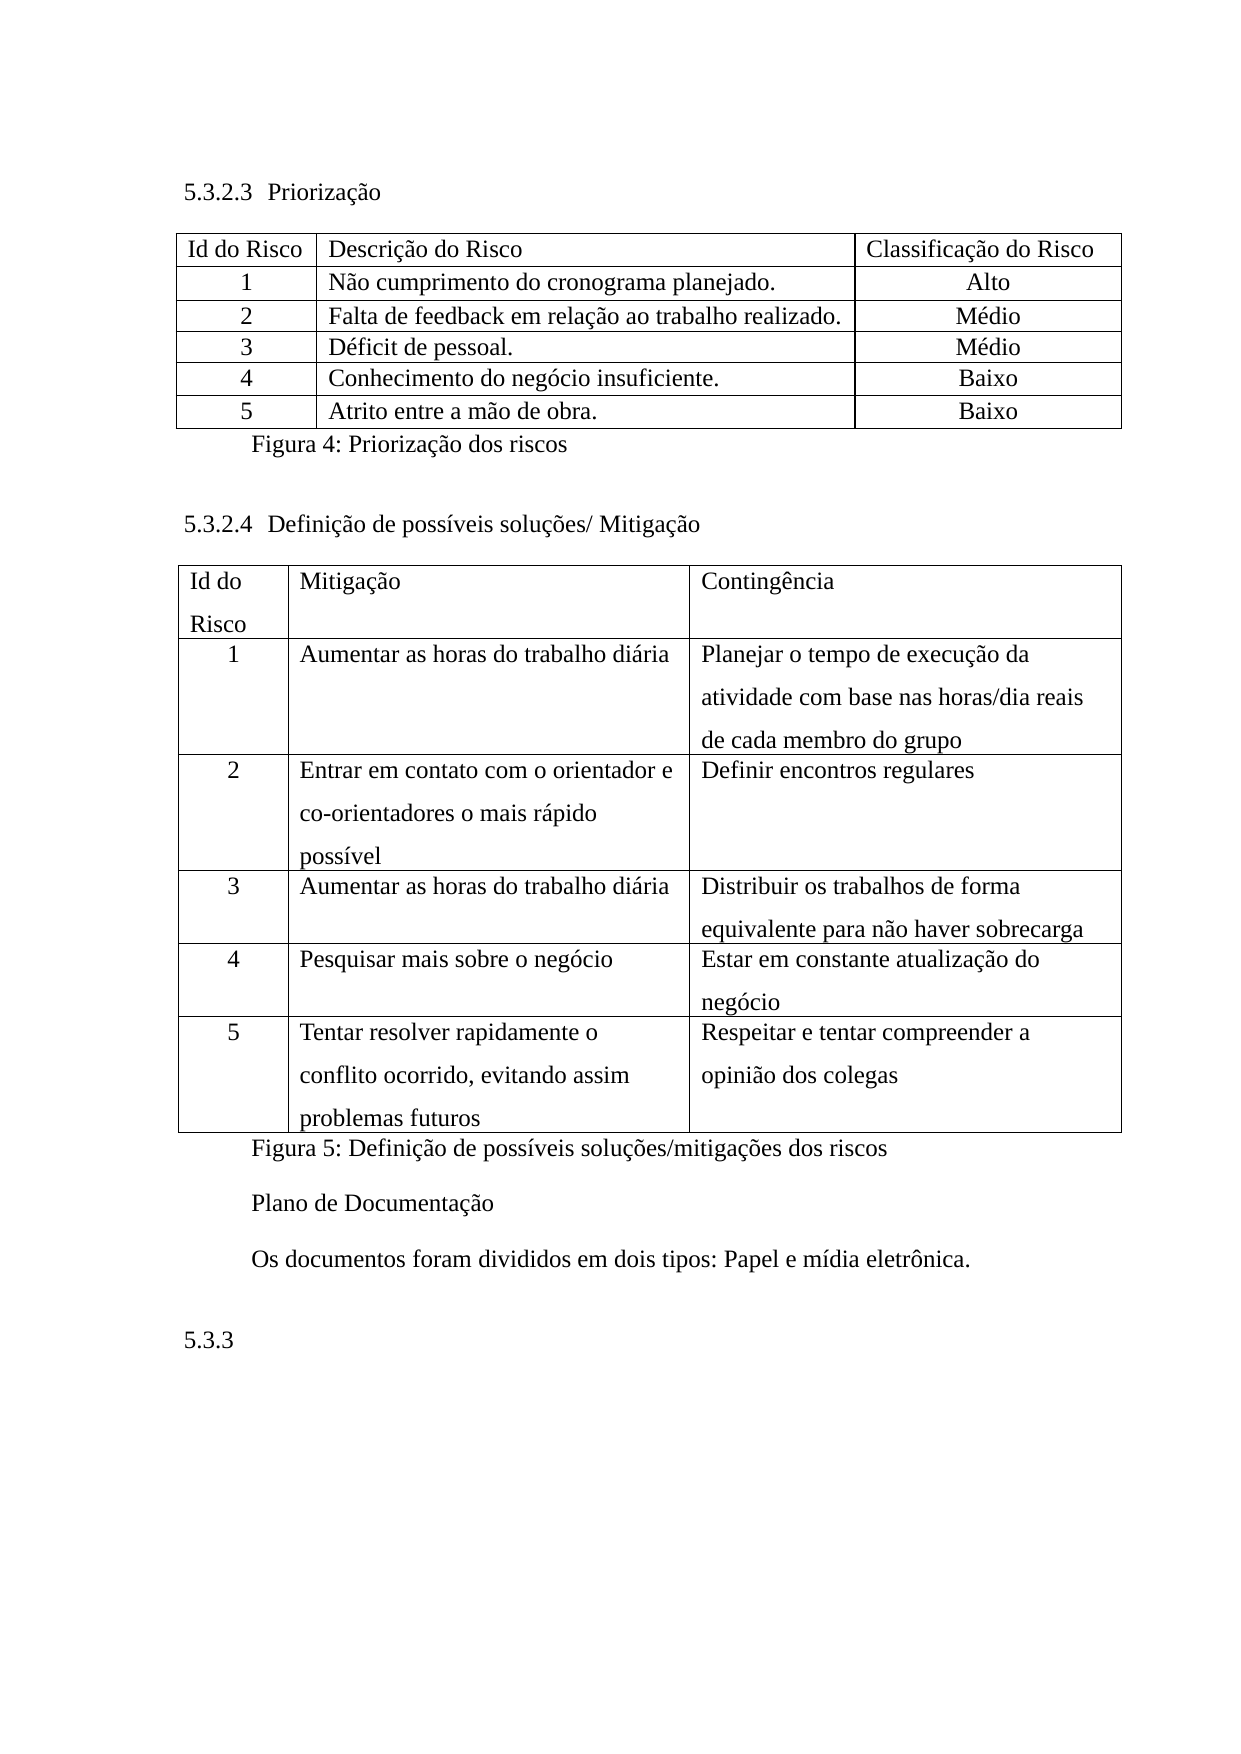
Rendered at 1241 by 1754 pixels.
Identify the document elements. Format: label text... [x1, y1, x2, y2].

subtitle Priorização [177, 177, 1122, 206]
text Figura 4: Priorização dos riscos [177, 429, 1122, 457]
table_cell Entrar em contato com o orientador e co-orientadores o mais rápido possível [289, 755, 689, 870]
table_header Id do Risco [177, 234, 316, 266]
table_cell Não cumprimento do cronograma planejado. [317, 267, 854, 300]
table_cell Tentar resolver rapidamente o conflito ocorrido, evitando assim problemas futuros [289, 1017, 689, 1132]
table_cell Respeitar e tentar compreender a opinião dos colegas [690, 1017, 1121, 1132]
table_cell Pesquisar mais sobre o negócio [289, 944, 689, 1016]
table_header Mitigação [289, 566, 689, 638]
table_cell Falta de feedback em relação ao trabalho realizado. [317, 301, 854, 331]
table_cell Estar em constante atualização do negócio [690, 944, 1121, 1016]
table_cell Atrito entre a mão de obra. [317, 396, 854, 428]
table_cell Aumentar as horas do trabalho diária [289, 639, 689, 754]
table_cell Aumentar as horas do trabalho diária [289, 871, 689, 943]
text Figura 5: Definição de possíveis soluções/mitigações dos riscos [177, 1133, 1122, 1162]
table_header Classificação do Risco [856, 234, 1121, 266]
table_header Descrição do Risco [317, 234, 854, 266]
table_cell Médio [856, 301, 1121, 331]
table_cell 5 [179, 1017, 288, 1132]
table_cell 4 [179, 944, 288, 1016]
table_cell 1 [177, 267, 316, 300]
table_cell Alto [856, 267, 1121, 300]
table_header Contingência [690, 566, 1121, 638]
table_cell 5 [177, 396, 316, 428]
table_cell Déficit de pessoal. [317, 332, 854, 362]
table_cell 4 [177, 363, 316, 395]
table_cell 3 [179, 871, 288, 943]
table_cell Baixo [856, 363, 1121, 395]
subtitle Definição de possíveis soluções/ Mitigação [177, 509, 1122, 538]
table_cell 1 [179, 639, 288, 754]
table_cell Definir encontros regulares [690, 755, 1121, 870]
text Os documentos foram divididos em dois tipos: Papel e mídia eletrônica. [177, 1244, 1122, 1273]
table_cell 2 [179, 755, 288, 870]
table_cell 3 [177, 332, 316, 362]
table_cell Conhecimento do negócio insuficiente. [317, 363, 854, 395]
text Plano de Documentação [177, 1188, 1122, 1217]
table_cell 2 [177, 301, 316, 331]
table_cell Planejar o tempo de execução da atividade com base nas horas/dia reais de cada membro do grupo [690, 639, 1121, 754]
table_cell Distribuir os trabalhos de forma equivalente para não haver sobrecarga [690, 871, 1121, 943]
table_header Id do Risco [179, 566, 288, 638]
table_cell Baixo [856, 396, 1121, 428]
table_cell Médio [856, 332, 1121, 362]
